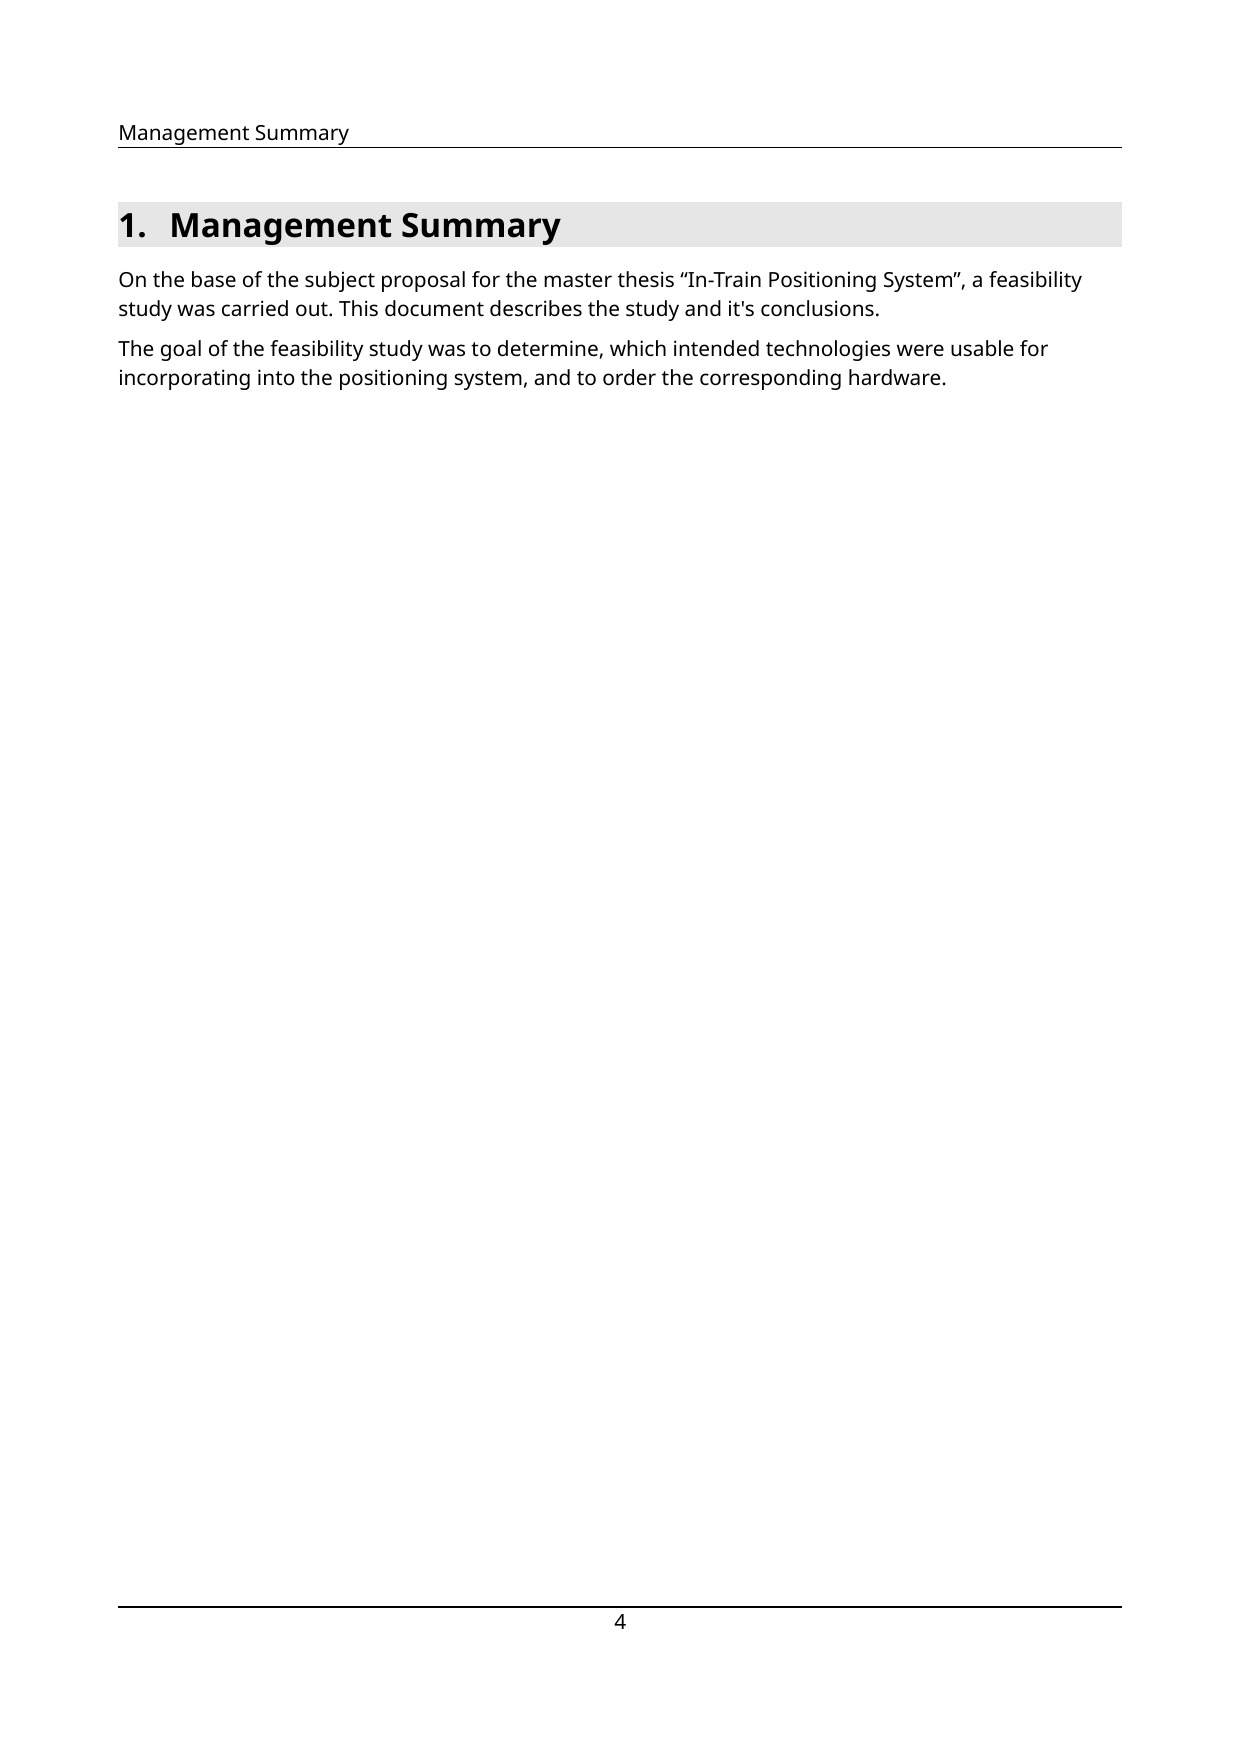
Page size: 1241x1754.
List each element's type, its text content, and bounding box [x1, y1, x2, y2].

text On the base of the subject proposal for the master thesis “In-Train Positioning System”, a feasibility study was carried out. This document describes the study and it's conclusions. [118, 266, 1122, 322]
subtitle Management Summary [118, 202, 1122, 247]
text The goal of the feasibility study was to determine, which intended technologies were usable for incorporating into the positioning system, and to order the corresponding hardware. [118, 334, 1122, 391]
